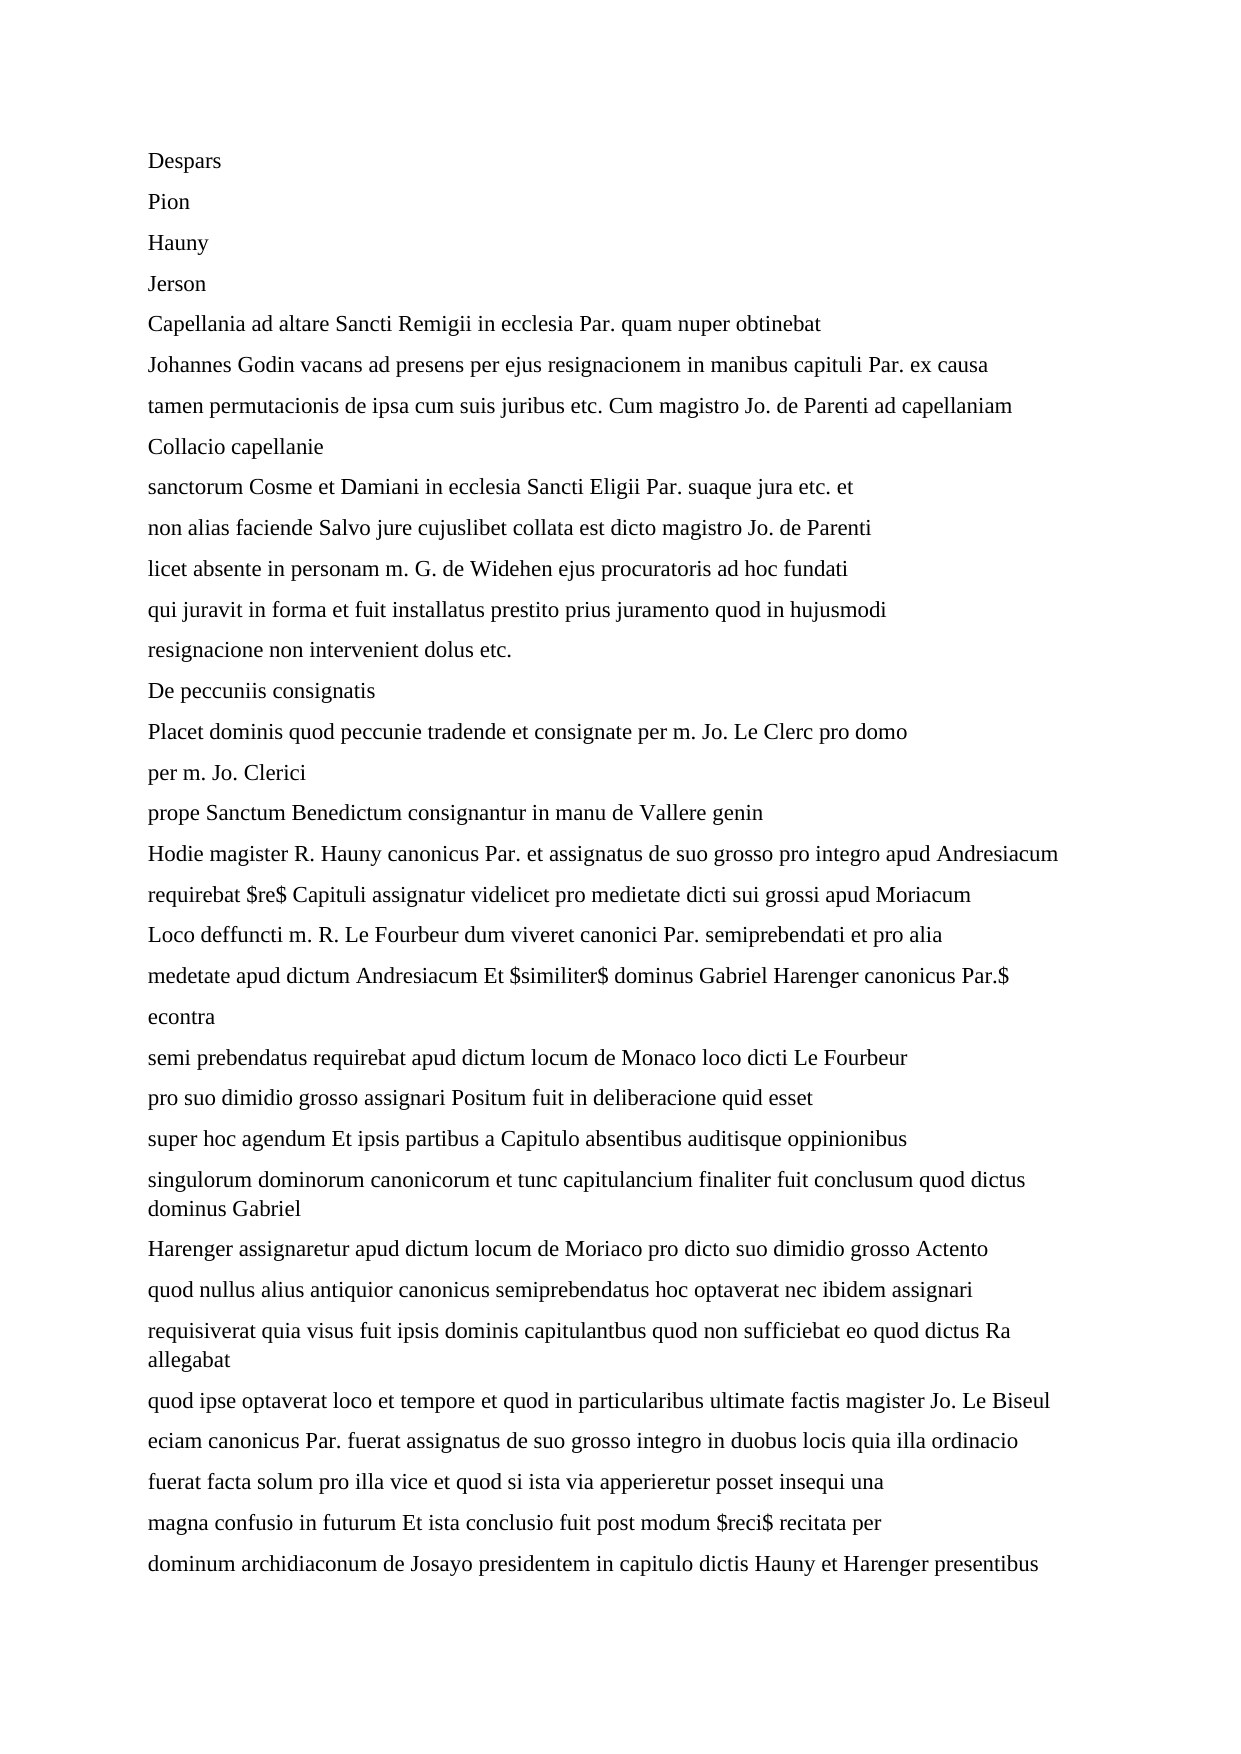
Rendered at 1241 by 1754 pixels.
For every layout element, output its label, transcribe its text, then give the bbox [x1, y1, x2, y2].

text Jerson [148, 270, 1093, 296]
text magna confusio in futurum Et ista conclusio fuit post modum $reci$ recitata per [148, 1509, 1093, 1535]
text econtra [148, 1003, 1093, 1029]
text qui juravit in forma et fuit installatus prestito prius juramento quod in hujusmodi [148, 596, 1093, 622]
text per m. Jo. Clerici [148, 758, 1093, 785]
text Loco deffuncti m. R. Le Fourbeur dum viveret canonici Par. semiprebendati et pro alia [148, 921, 1093, 948]
text requisiverat quia visus fuit ipsis dominis capitulantbus quod non sufficiebat eo quod dictus Ra allegabat [148, 1317, 1093, 1372]
text requirebat $re$ Capituli assignatur videlicet pro medietate dicti sui grossi apud Moriacum [148, 881, 1093, 907]
text Pion [148, 188, 1093, 215]
text prope Sanctum Benedictum consignantur in manu de Vallere genin [148, 799, 1093, 826]
text Capellania ad altare Sancti Remigii in ecclesia Par. quam nuper obtinebat [148, 311, 1093, 337]
text Despars [148, 148, 1093, 174]
text quod nullus alius antiquior canonicus semiprebendatus hoc optaverat nec ibidem assignari [148, 1276, 1093, 1303]
text Harenger assignaretur apud dictum locum de Moriaco pro dicto suo dimidio grosso Actento [148, 1236, 1093, 1262]
text Collacio capellanie [148, 433, 1093, 459]
text pro suo dimidio grosso assignari Positum fuit in deliberacione quid esset [148, 1084, 1093, 1111]
text licet absente in personam m. G. de Widehen ejus procuratoris ad hoc fundati [148, 555, 1093, 581]
text singulorum dominorum canonicorum et tunc capitulancium finaliter fuit conclusum quod dictus dominus Gabriel [148, 1166, 1093, 1221]
text tamen permutacionis de ipsa cum suis juribus etc. Cum magistro Jo. de Parenti ad capellaniam [148, 392, 1093, 418]
text eciam canonicus Par. fuerat assignatus de suo grosso integro in duobus locis quia illa ordinacio [148, 1427, 1093, 1454]
text fuerat facta solum pro illa vice et quod si ista via apperieretur posset insequi una [148, 1468, 1093, 1494]
text non alias faciende Salvo jure cujuslibet collata est dicto magistro Jo. de Parenti [148, 514, 1093, 541]
text Johannes Godin vacans ad presens per ejus resignacionem in manibus capituli Par. ex causa [148, 351, 1093, 378]
text semi prebendatus requirebat apud dictum locum de Monaco loco dicti Le Fourbeur [148, 1044, 1093, 1070]
text super hoc agendum Et ipsis partibus a Capitulo absentibus auditisque oppinionibus [148, 1125, 1093, 1151]
text Hauny [148, 229, 1093, 255]
text quod ipse optaverat loco et tempore et quod in particularibus ultimate factis magister Jo. Le Biseul [148, 1387, 1093, 1413]
text medetate apud dictum Andresiacum Et $similiter$ dominus Gabriel Harenger canonicus Par.$ [148, 962, 1093, 988]
text Placet dominis quod peccunie tradende et consignate per m. Jo. Le Clerc pro domo [148, 718, 1093, 744]
text resignacione non intervenient dolus etc. [148, 636, 1093, 663]
text sanctorum Cosme et Damiani in ecclesia Sancti Eligii Par. suaque jura etc. et [148, 473, 1093, 500]
text Hodie magister R. Hauny canonicus Par. et assignatus de suo grosso pro integro apud Andresiacum [148, 840, 1093, 866]
text De peccuniis consignatis [148, 677, 1093, 703]
text dominum archidiaconum de Josayo presidentem in capitulo dictis Hauny et Harenger presentibus [148, 1549, 1093, 1576]
